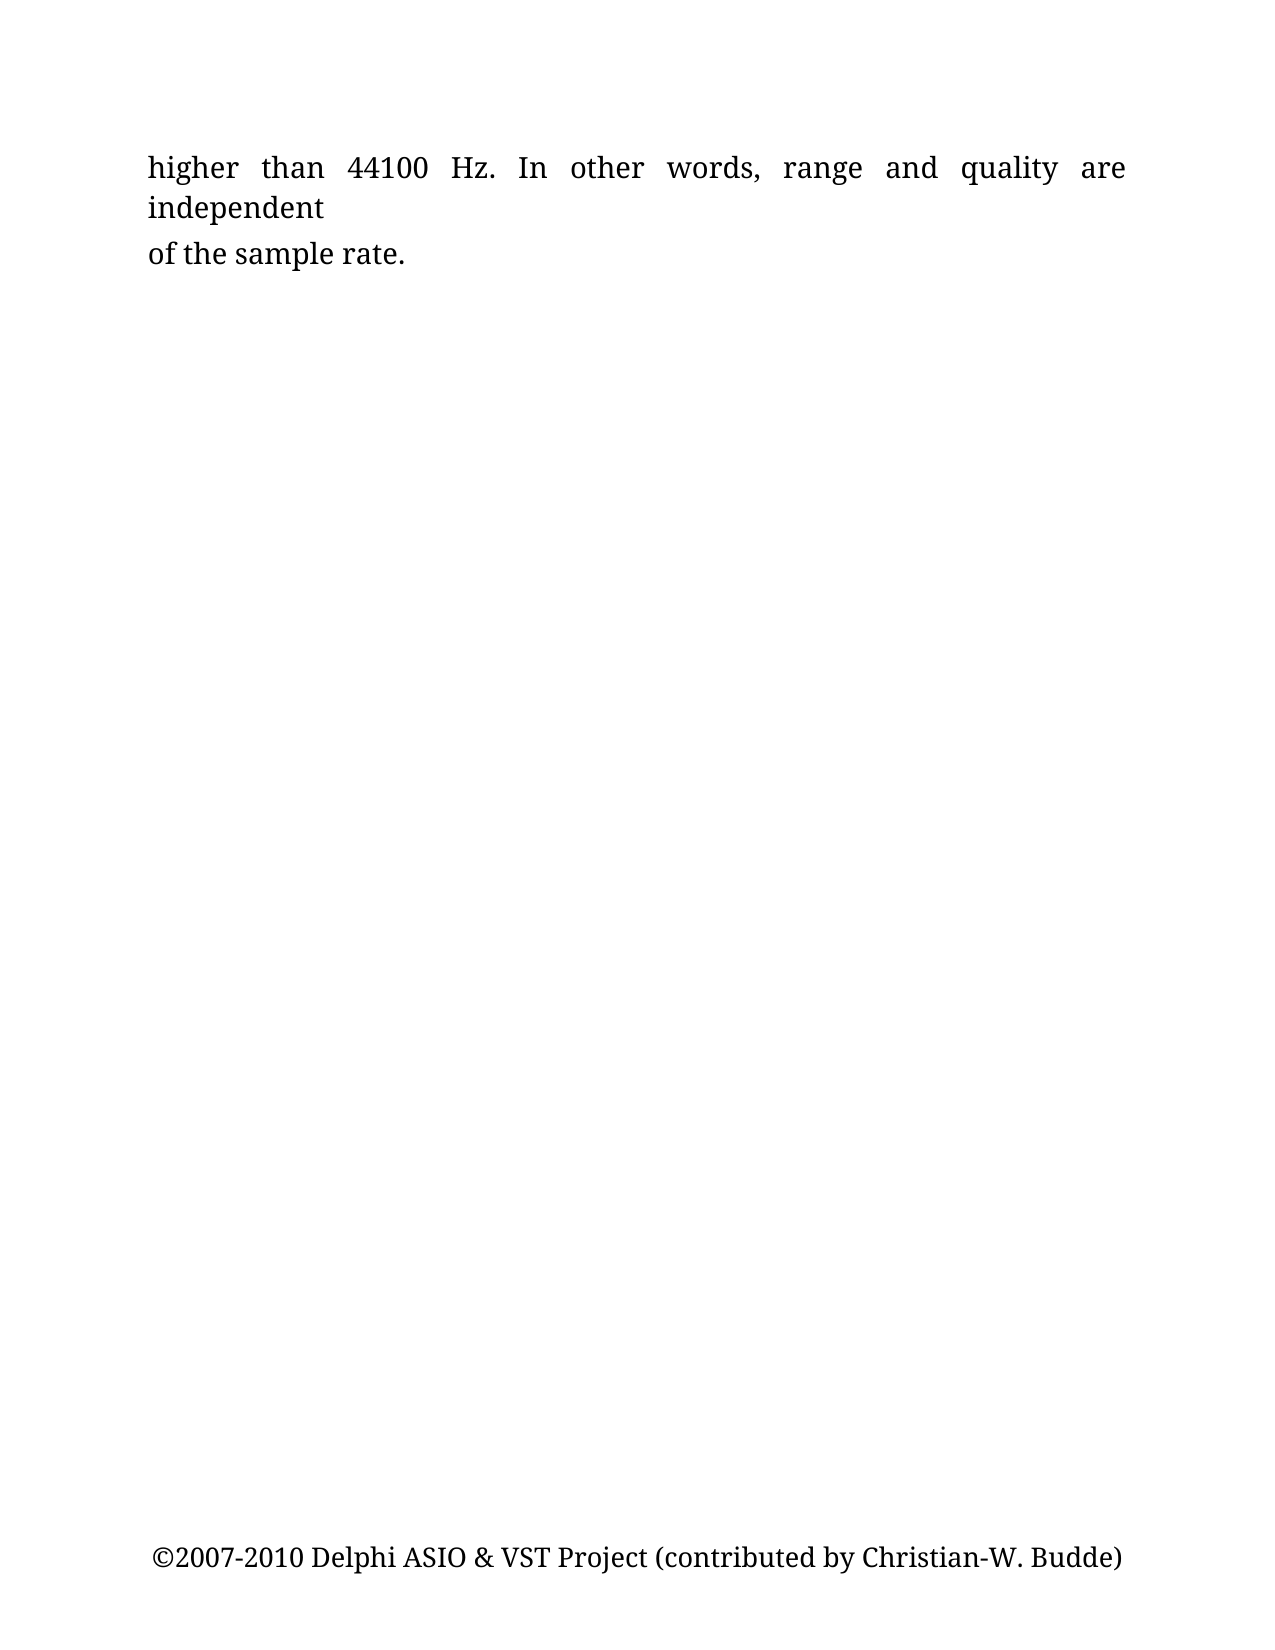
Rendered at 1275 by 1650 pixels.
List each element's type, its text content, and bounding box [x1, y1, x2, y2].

text higher than 44100 Hz. In other words, range and quality are independent [148, 148, 1127, 227]
text of the sample rate. [148, 233, 1127, 273]
